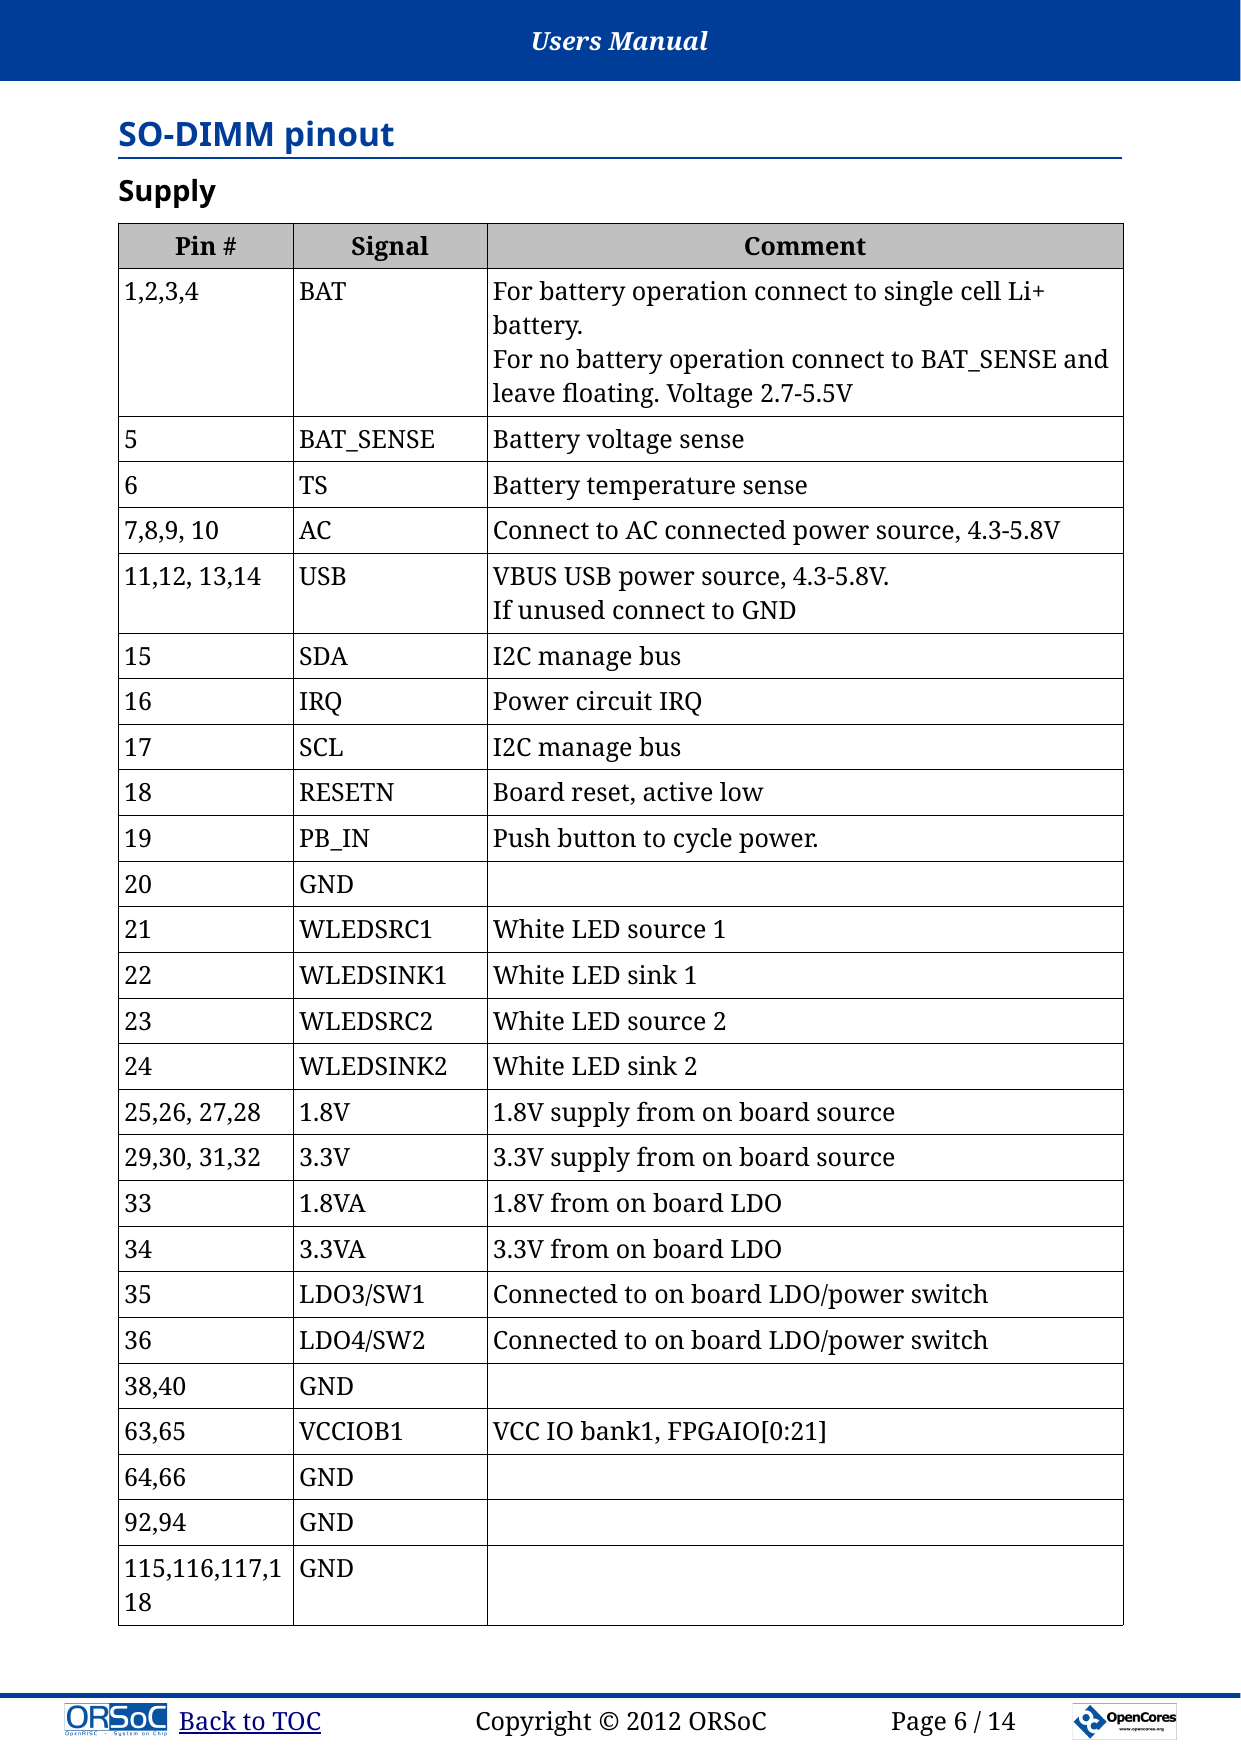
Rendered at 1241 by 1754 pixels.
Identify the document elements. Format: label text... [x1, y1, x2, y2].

table_header Signal [294, 224, 487, 268]
table_cell [488, 862, 1123, 906]
table_cell White LED sink 2 [488, 1044, 1123, 1089]
table_cell 20 [119, 862, 293, 906]
table_cell 25,26, 27,28 [119, 1090, 293, 1134]
table_cell [488, 1364, 1123, 1408]
table_cell WLEDSINK1 [294, 953, 487, 997]
table_cell [488, 1546, 1123, 1624]
table_cell Board reset, active low [488, 770, 1123, 815]
table_cell 38,40 [119, 1364, 293, 1408]
table_cell GND [294, 1364, 487, 1408]
table_cell SCL [294, 725, 487, 769]
table_cell 3.3VA [294, 1227, 487, 1271]
table_cell WLEDSINK2 [294, 1044, 487, 1089]
table_cell 18 [119, 770, 293, 815]
table_cell White LED source 2 [488, 999, 1123, 1043]
table_cell 36 [119, 1318, 293, 1362]
table_cell 3.3V from on board LDO [488, 1227, 1123, 1271]
table_cell 22 [119, 953, 293, 997]
table_cell AC [294, 508, 487, 553]
table_header Comment [488, 224, 1123, 268]
table_cell I2C manage bus [488, 725, 1123, 769]
table_cell 63,65 [119, 1409, 293, 1454]
table_cell 3.3V [294, 1135, 487, 1180]
table_cell 6 [119, 462, 293, 507]
table_cell 92,94 [119, 1500, 293, 1545]
table_cell 1.8V from on board LDO [488, 1181, 1123, 1226]
table_cell 23 [119, 999, 293, 1043]
table_cell USB [294, 554, 487, 632]
table_cell 17 [119, 725, 293, 769]
table_cell VCCIOB1 [294, 1409, 487, 1454]
table_cell RESETN [294, 770, 487, 815]
subtitle Supply [118, 171, 1122, 210]
table_cell WLEDSRC2 [294, 999, 487, 1043]
table_cell TS [294, 462, 487, 507]
table_cell White LED source 1 [488, 907, 1123, 952]
table_cell GND [294, 1455, 487, 1499]
table_cell GND [294, 862, 487, 906]
table_header Pin # [119, 224, 293, 268]
table_cell WLEDSRC1 [294, 907, 487, 952]
table_cell Connected to on board LDO/power switch [488, 1272, 1123, 1317]
table_cell 16 [119, 679, 293, 724]
table_cell LDO3/SW1 [294, 1272, 487, 1317]
table_cell SDA [294, 634, 487, 678]
table_cell White LED sink 1 [488, 953, 1123, 997]
table_cell VBUS USB power source, 4.3-5.8V. If unused connect to GND [488, 554, 1123, 632]
table_cell 3.3V supply from on board source [488, 1135, 1123, 1180]
table_cell 24 [119, 1044, 293, 1089]
table_cell 115,116,117,118 [119, 1546, 293, 1624]
table_cell 21 [119, 907, 293, 952]
table_cell VCC IO bank1, FPGAIO[0:21] [488, 1409, 1123, 1454]
table_cell Connected to on board LDO/power switch [488, 1318, 1123, 1362]
table_cell 5 [119, 417, 293, 461]
table_cell PB_IN [294, 816, 487, 861]
table_cell 19 [119, 816, 293, 861]
table_cell Push button to cycle power. [488, 816, 1123, 861]
table_cell 1.8VA [294, 1181, 487, 1226]
table_cell 11,12, 13,14 [119, 554, 293, 632]
table_cell Connect to AC connected power source, 4.3-5.8V [488, 508, 1123, 553]
table_cell Battery voltage sense [488, 417, 1123, 461]
picture [1072, 1703, 1177, 1740]
table_cell Battery temperature sense [488, 462, 1123, 507]
table_cell Power circuit IRQ [488, 679, 1123, 724]
table_cell GND [294, 1500, 487, 1545]
table_cell 34 [119, 1227, 293, 1271]
table_cell BAT_SENSE [294, 417, 487, 461]
table_cell 1.8V [294, 1090, 487, 1134]
table_cell 29,30, 31,32 [119, 1135, 293, 1180]
table_cell [488, 1455, 1123, 1499]
table_cell 33 [119, 1181, 293, 1226]
table_cell IRQ [294, 679, 487, 724]
table_cell For battery operation connect to single cell Li+ battery. For no battery operation connect to BAT_SENSE and leave floating. Voltage 2.7-5.5V [488, 269, 1123, 416]
table_cell 35 [119, 1272, 293, 1317]
picture [64, 1703, 168, 1736]
table_cell BAT [294, 269, 487, 416]
table_cell 1,2,3,4 [119, 269, 293, 416]
table_cell 64,66 [119, 1455, 293, 1499]
table_cell 1.8V supply from on board source [488, 1090, 1123, 1134]
subtitle SO-DIMM pinout [118, 111, 1122, 157]
table_cell [488, 1500, 1123, 1545]
table_cell GND [294, 1546, 487, 1624]
table_cell 7,8,9, 10 [119, 508, 293, 553]
table_cell I2C manage bus [488, 634, 1123, 678]
table_cell 15 [119, 634, 293, 678]
table_cell LDO4/SW2 [294, 1318, 487, 1362]
